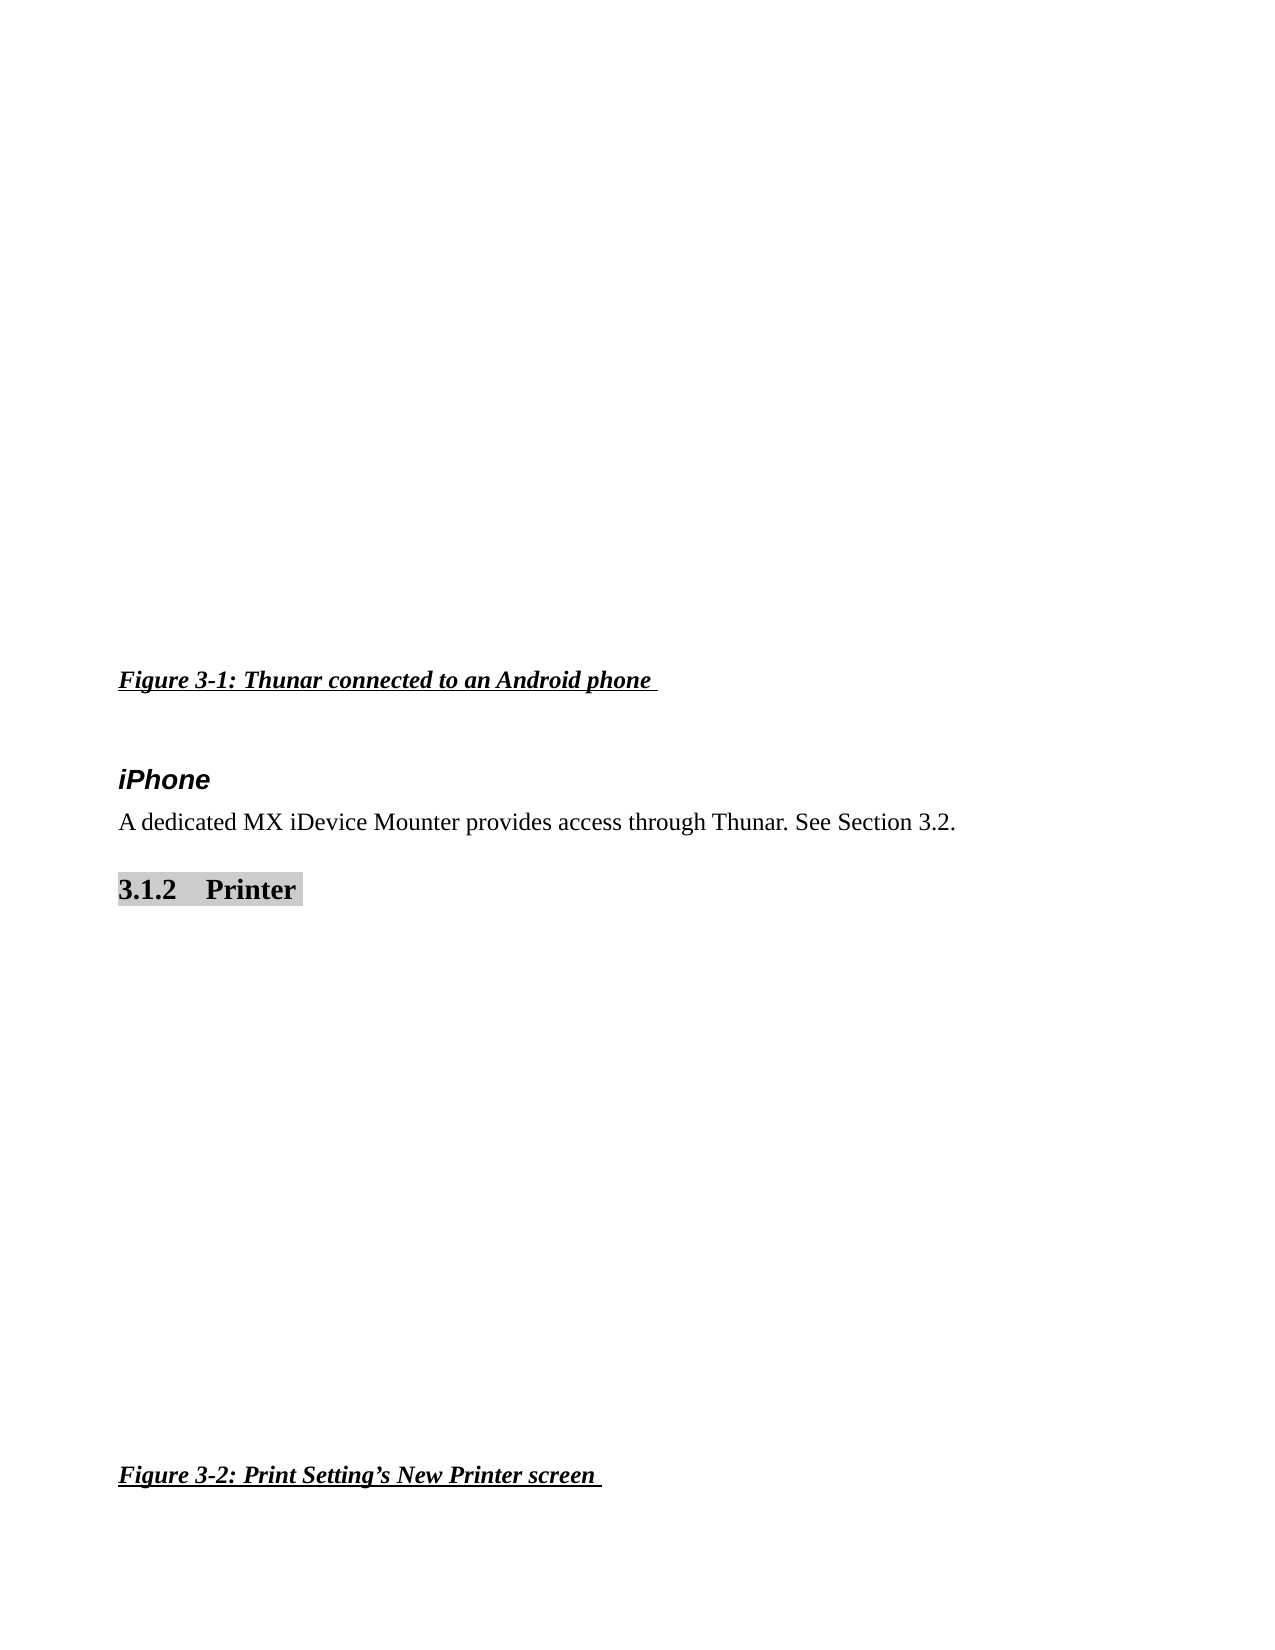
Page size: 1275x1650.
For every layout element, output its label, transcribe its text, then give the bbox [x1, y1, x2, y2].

text A dedicated MX iDevice Mounter provides access through Thunar. See Section 3.2. [118, 807, 1157, 836]
subtitle 3.1.2 Printer [303, 872, 1138, 906]
text Figure 3-2: Print Setting’s New Printer screen [118, 1460, 1157, 1489]
subtitle 3.1.2 Printer [118, 872, 176, 906]
text Figure 3-1: Thunar connected to an Android phone [118, 665, 1157, 694]
subtitle iPhone [118, 763, 1157, 795]
